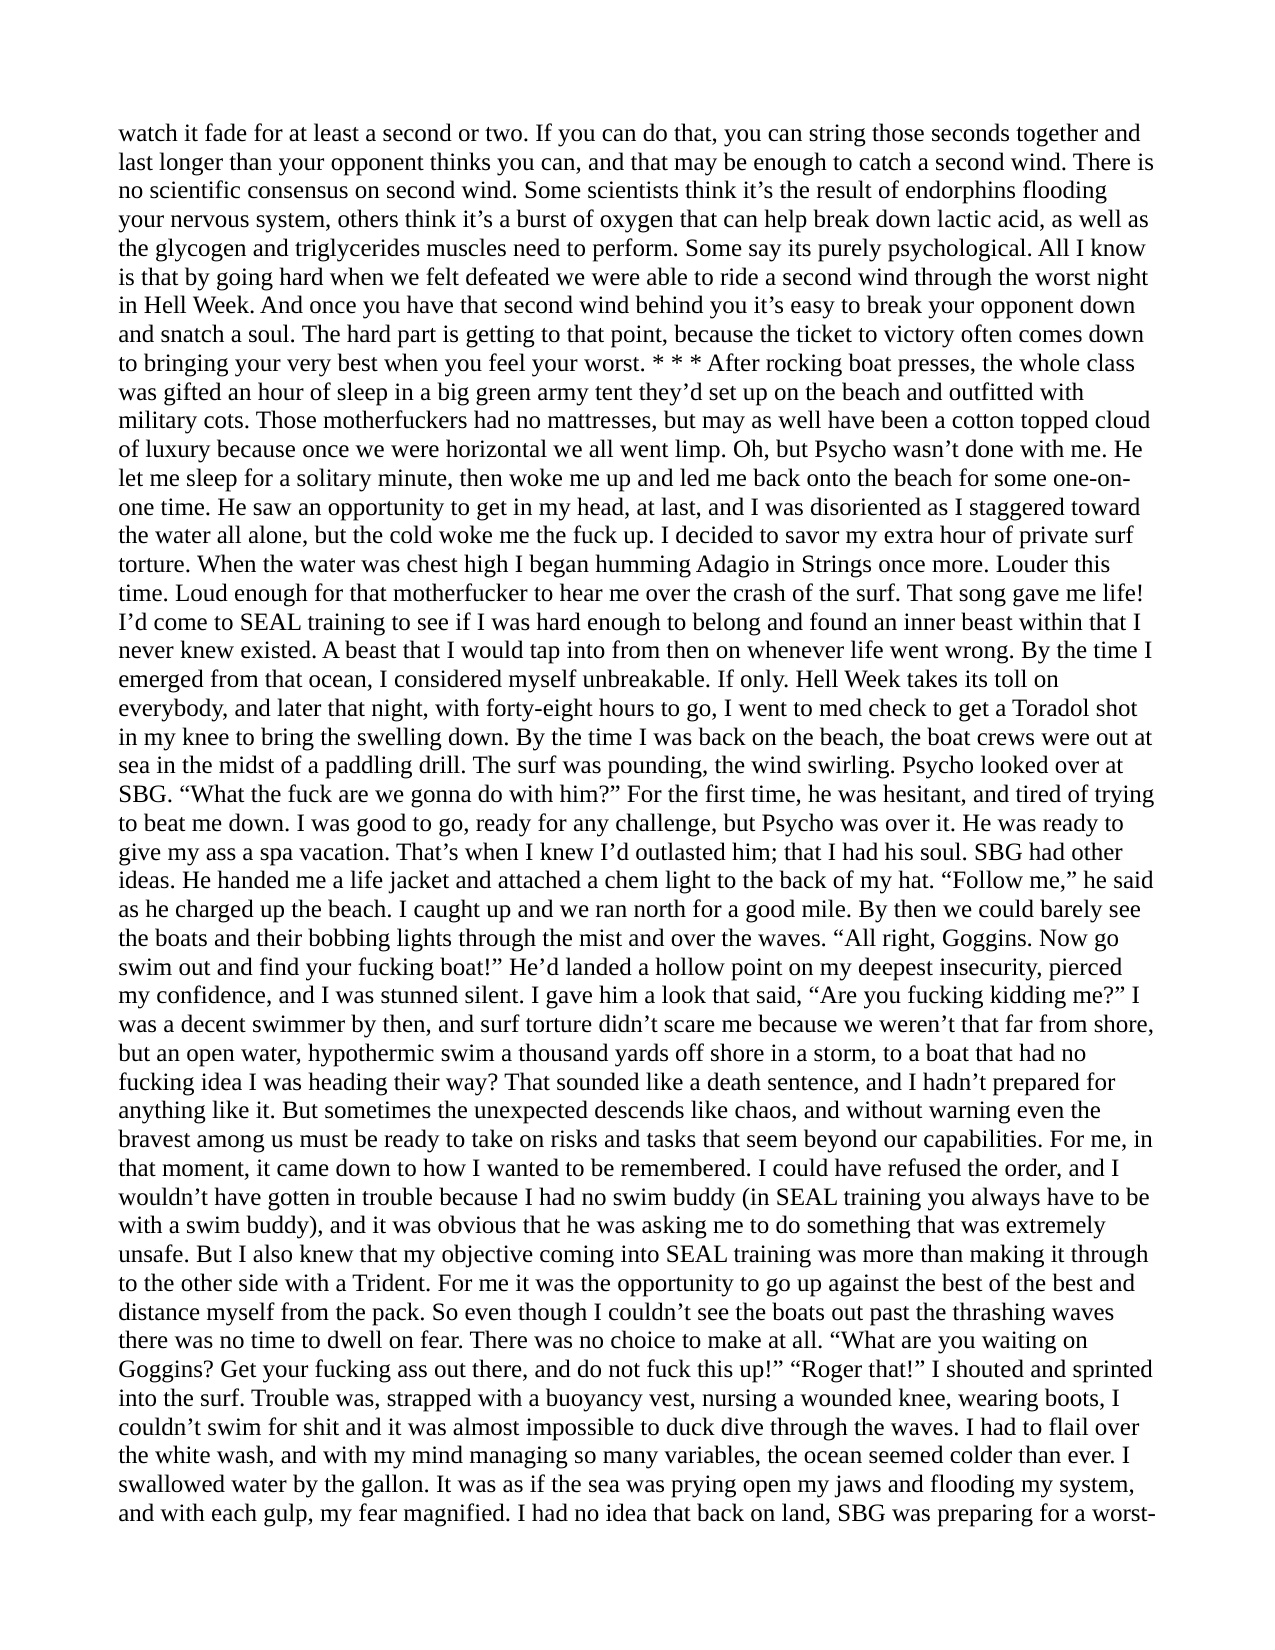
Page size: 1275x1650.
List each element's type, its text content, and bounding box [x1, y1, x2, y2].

text watch it fade for at least a second or two. If you can do that, you can string those seconds together and last longer than your opponent thinks you can, and that may be enough to catch a second wind. There is no scientific consensus on second wind. Some scientists think it’s the result of endorphins flooding your nervous system, others think it’s a burst of oxygen that can help break down lactic acid, as well as the glycogen and triglycerides muscles need to perform. Some say its purely psychological. All I know is that by going hard when we felt defeated we were able to ride a second wind through the worst night in Hell Week. And once you have that second wind behind you it’s easy to break your opponent down and snatch a soul. The hard part is getting to that point, because the ticket to victory often comes down to bringing your very best when you feel your worst. * * * After rocking boat presses, the whole class was gifted an hour of sleep in a big green army tent they’d set up on the beach and outfitted with military cots. Those motherfuckers had no mattresses, but may as well have been a cotton topped cloud of luxury because once we were horizontal we all went limp. Oh, but Psycho wasn’t done with me. He let me sleep for a solitary minute, then woke me up and led me back onto the beach for some one-on-one time. He saw an opportunity to get in my head, at last, and I was disoriented as I staggered toward the water all alone, but the cold woke me the fuck up. I decided to savor my extra hour of private surf torture. When the water was chest high I began humming Adagio in Strings once more. Louder this time. Loud enough for that motherfucker to hear me over the crash of the surf. That song gave me life! I’d come to SEAL training to see if I was hard enough to belong and found an inner beast within that I never knew existed. A beast that I would tap into from then on whenever life went wrong. By the time I emerged from that ocean, I considered myself unbreakable. If only. Hell Week takes its toll on everybody, and later that night, with forty-eight hours to go, I went to med check to get a Toradol shot in my knee to bring the swelling down. By the time I was back on the beach, the boat crews were out at sea in the midst of a paddling drill. The surf was pounding, the wind swirling. Psycho looked over at SBG. “What the fuck are we gonna do with him?” For the first time, he was hesitant, and tired of trying to beat me down. I was good to go, ready for any challenge, but Psycho was over it. He was ready to give my ass a spa vacation. That’s when I knew I’d outlasted him; that I had his soul. SBG had other ideas. He handed me a life jacket and attached a chem light to the back of my hat. “Follow me,” he said as he charged up the beach. I caught up and we ran north for a good mile. By then we could barely see the boats and their bobbing lights through the mist and over the waves. “All right, Goggins. Now go swim out and find your fucking boat!” He’d landed a hollow point on my deepest insecurity, pierced my confidence, and I was stunned silent. I gave him a look that said, “Are you fucking kidding me?” I was a decent swimmer by then, and surf torture didn’t scare me because we weren’t that far from shore, but an open water, hypothermic swim a thousand yards off shore in a storm, to a boat that had no fucking idea I was heading their way? That sounded like a death sentence, and I hadn’t prepared for anything like it. But sometimes the unexpected descends like chaos, and without warning even the bravest among us must be ready to take on risks and tasks that seem beyond our capabilities. For me, in that moment, it came down to how I wanted to be remembered. I could have refused the order, and I wouldn’t have gotten in trouble because I had no swim buddy (in SEAL training you always have to be with a swim buddy), and it was obvious that he was asking me to do something that was extremely unsafe. But I also knew that my objective coming into SEAL training was more than making it through to the other side with a Trident. For me it was the opportunity to go up against the best of the best and distance myself from the pack. So even though I couldn’t see the boats out past the thrashing waves there was no time to dwell on fear. There was no choice to make at all. “What are you waiting on Goggins? Get your fucking ass out there, and do not fuck this up!” “Roger that!” I shouted and sprinted into the surf. Trouble was, strapped with a buoyancy vest, nursing a wounded knee, wearing boots, I couldn’t swim for shit and it was almost impossible to duck dive through the waves. I had to flail over the white wash, and with my mind managing so many variables, the ocean seemed colder than ever. I swallowed water by the gallon. It was as if the sea was prying open my jaws and flooding my system, and with each gulp, my fear magnified. I had no idea that back on land, SBG was preparing for a worst- [118, 118, 1157, 1527]
